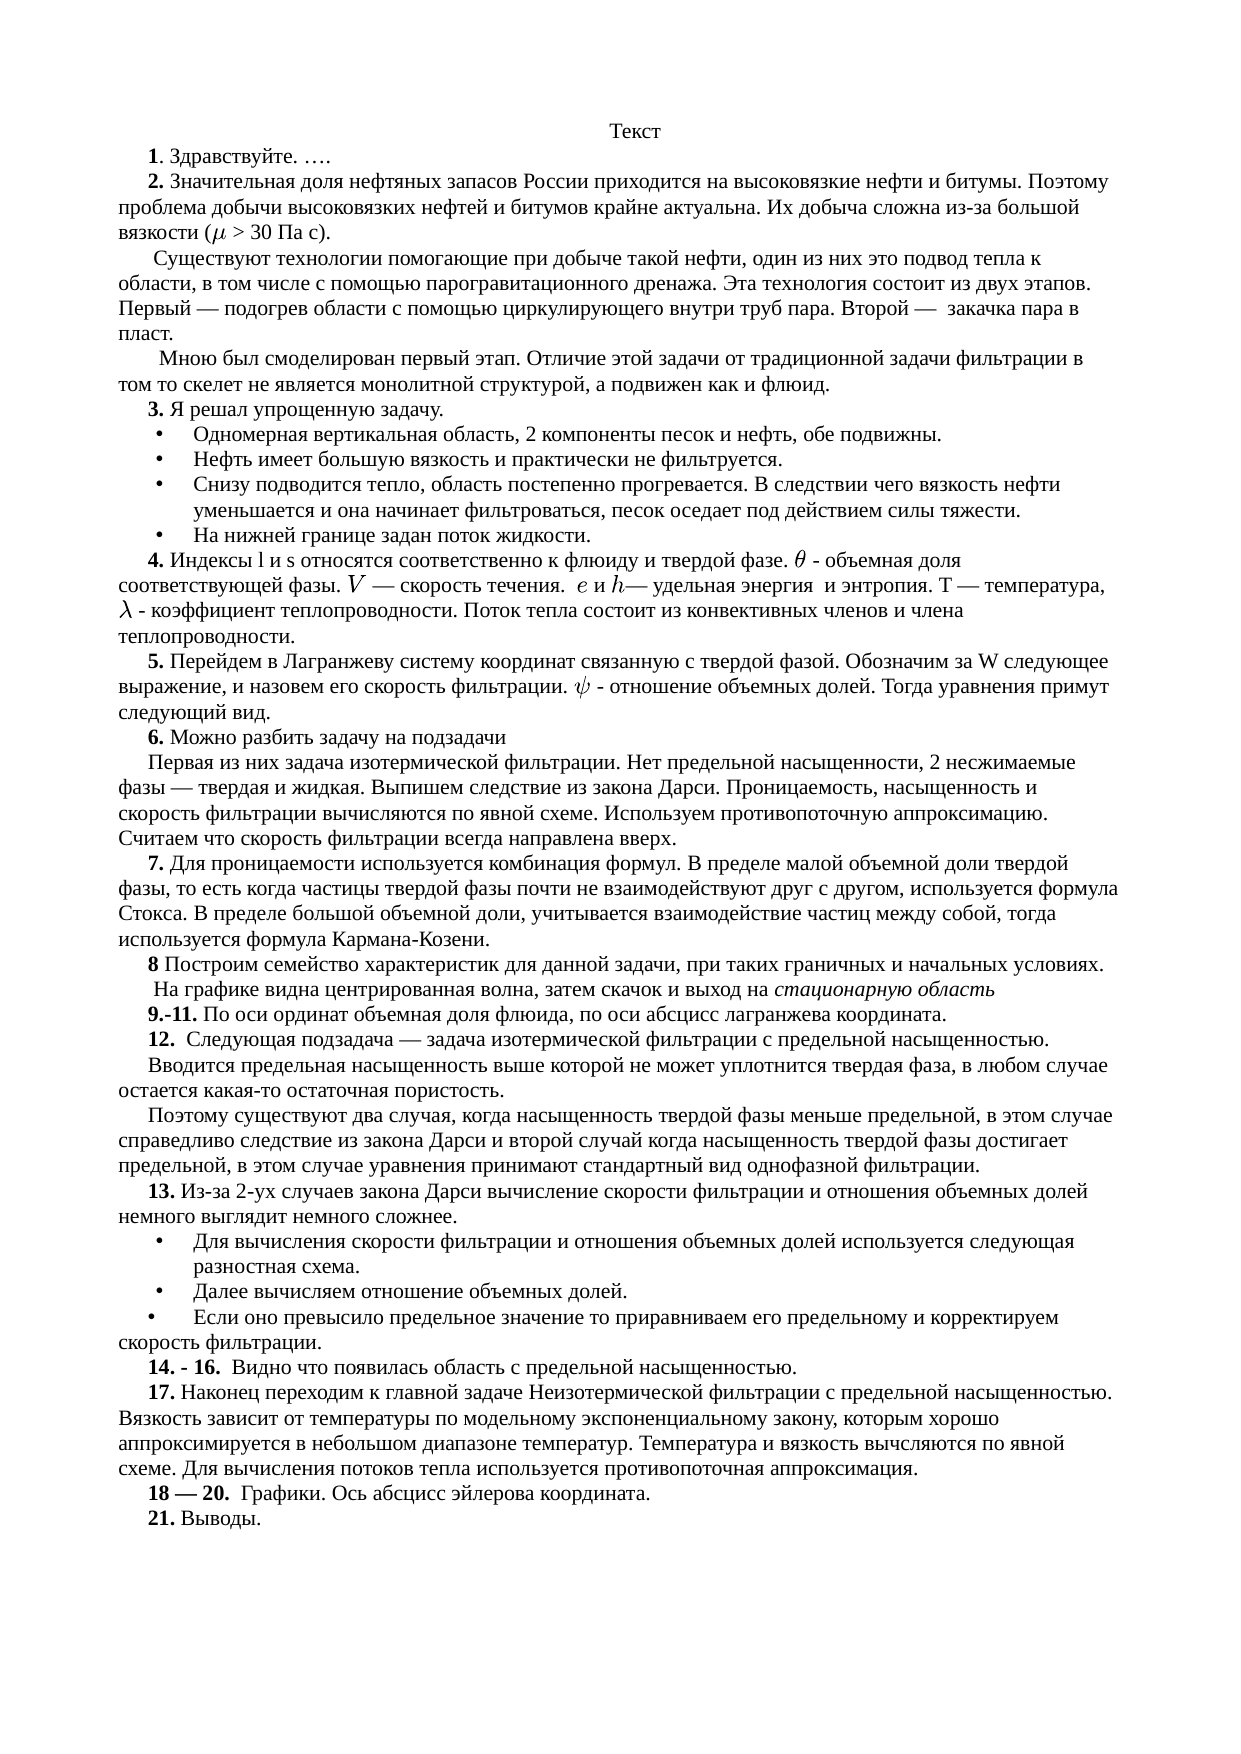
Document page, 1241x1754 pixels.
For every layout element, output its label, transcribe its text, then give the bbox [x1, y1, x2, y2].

list Для вычисления скорости фильтрации и отношения объемных долей используется следующая разностная схема. [156, 1228, 1122, 1278]
text 6. Можно разбить задачу на подзадачи [118, 724, 1122, 749]
list На нижней границе задан поток жидкости. [156, 522, 1122, 547]
text 4. Индексы l и s относятся соответственно к флюиду и твердой фазе. - объемная доля соответствующей фазы. — скорость течения. и — удельная энергия и энтропия. T — температура, - коэффициент теплопроводности. Поток тепла состоит из конвективных членов и члена теплопроводности. [118, 547, 1122, 648]
text Текст [118, 118, 1122, 143]
text 13. Из-за 2-ух случаев закона Дарси вычисление скорости фильтрации и отношения объемных долей немного выглядит немного сложнее. [118, 1178, 1122, 1228]
text Первая из них задача изотермической фильтрации. Нет предельной насыщенности, 2 несжимаемые фазы — твердая и жидкая. Выпишем следствие из закона Дарси. Проницаемость, насыщенность и скорость фильтрации вычисляются по явной схеме. Используем противопоточную аппроксимацию. Считаем что скорость фильтрации всегда направлена вверх. [118, 749, 1122, 850]
list Далее вычисляем отношение объемных долей. [156, 1278, 1122, 1304]
text 9.-11. По оси ординат объемная доля флюида, по оси абсцисс лагранжева координата. [118, 1001, 1122, 1026]
list Одномерная вертикальная область, 2 компоненты песок и нефть, обе подвижны. [156, 421, 1122, 446]
list Снизу подводится тепло, область постепенно прогревается. В следствии чего вязкость нефти уменьшается и она начинает фильтроваться, песок оседает под действием силы тяжести. [156, 471, 1122, 522]
text 18 — 20. Графики. Ось абсцисс эйлерова координата. [118, 1480, 1122, 1505]
text 12. Следующая подзадача — задача изотермической фильтрации с предельной насыщенностью. [118, 1026, 1122, 1052]
text Существуют технологии помогающие при добыче такой нефти, один из них это подвод тепла к области, в том числе с помощью парогравитационного дренажа. Эта технология состоит из двух этапов. Первый — подогрев области с помощью циркулирующего внутри труб пара. Второй — закачка пара в пласт. [118, 244, 1122, 345]
text 7. Для проницаемости используется комбинация формул. В пределе малой объемной доли твердой фазы, то есть когда частицы твердой фазы почти не взаимодействуют друг с другом, используется формула Стокса. В пределе большой объемной доли, учитывается взаимодействие частиц между собой, тогда используется формула Кармана-Козени. [118, 850, 1122, 951]
text Мною был смоделирован первый этап. Отличие этой задачи от традиционной задачи фильтрации в том то скелет не является монолитной структурой, а подвижен как и флюид. [118, 345, 1122, 396]
list Если оно превысило предельное значение то приравниваем его предельному и корректируем скорость фильтрации. [118, 1304, 1122, 1354]
text 14. - 16. Видно что появилась область с предельной насыщенностью. [118, 1354, 1122, 1379]
text 3. Я решал упрощенную задачу. [118, 396, 1122, 421]
list Нефть имеет большую вязкость и практически не фильтруется. [156, 446, 1122, 471]
text Вводится предельная насыщенность выше которой не может уплотнится твердая фаза, в любом случае остается какая-то остаточная пористость. [118, 1052, 1122, 1102]
text 5. Перейдем в Лагранжеву систему координат связанную с твердой фазой. Обозначим за W следующее выражение, и назовем его скорость фильтрации. - отношение объемных долей. Тогда уравнения примут следующий вид. [118, 648, 1122, 724]
text 8 Построим семейство характеристик для данной задачи, при таких граничных и начальных условиях. [118, 951, 1122, 976]
text Поэтому существуют два случая, когда насыщенность твердой фазы меньше предельной, в этом случае справедливо следствие из закона Дарси и второй случай когда насыщенность твердой фазы достигает предельной, в этом случае уравнения принимают стандартный вид однофазной фильтрации. [118, 1102, 1122, 1178]
text На графике видна центрированная волна, затем скачок и выход на стационарную область [118, 976, 1122, 1001]
text 1. Здравствуйте. …. [118, 143, 1122, 168]
text 17. Наконец переходим к главной задаче Неизотермической фильтрации с предельной насыщенностью. Вязкость зависит от температуры по модельному экспоненциальному закону, которым хорошо аппроксимируется в небольшом диапазоне температур. Температура и вязкость вычсляются по явной схеме. Для вычисления потоков тепла используется противопоточная аппроксимация. [118, 1379, 1122, 1480]
text 21. Выводы. [118, 1505, 1122, 1531]
text 2. Значительная доля нефтяных запасов России приходится на высоковязкие нефти и битумы. Поэтому проблема добычи высоковязких нефтей и битумов крайне актуальна. Их добыча сложна из-за большой вязкости ( > 30 Па с). [118, 168, 1122, 244]
